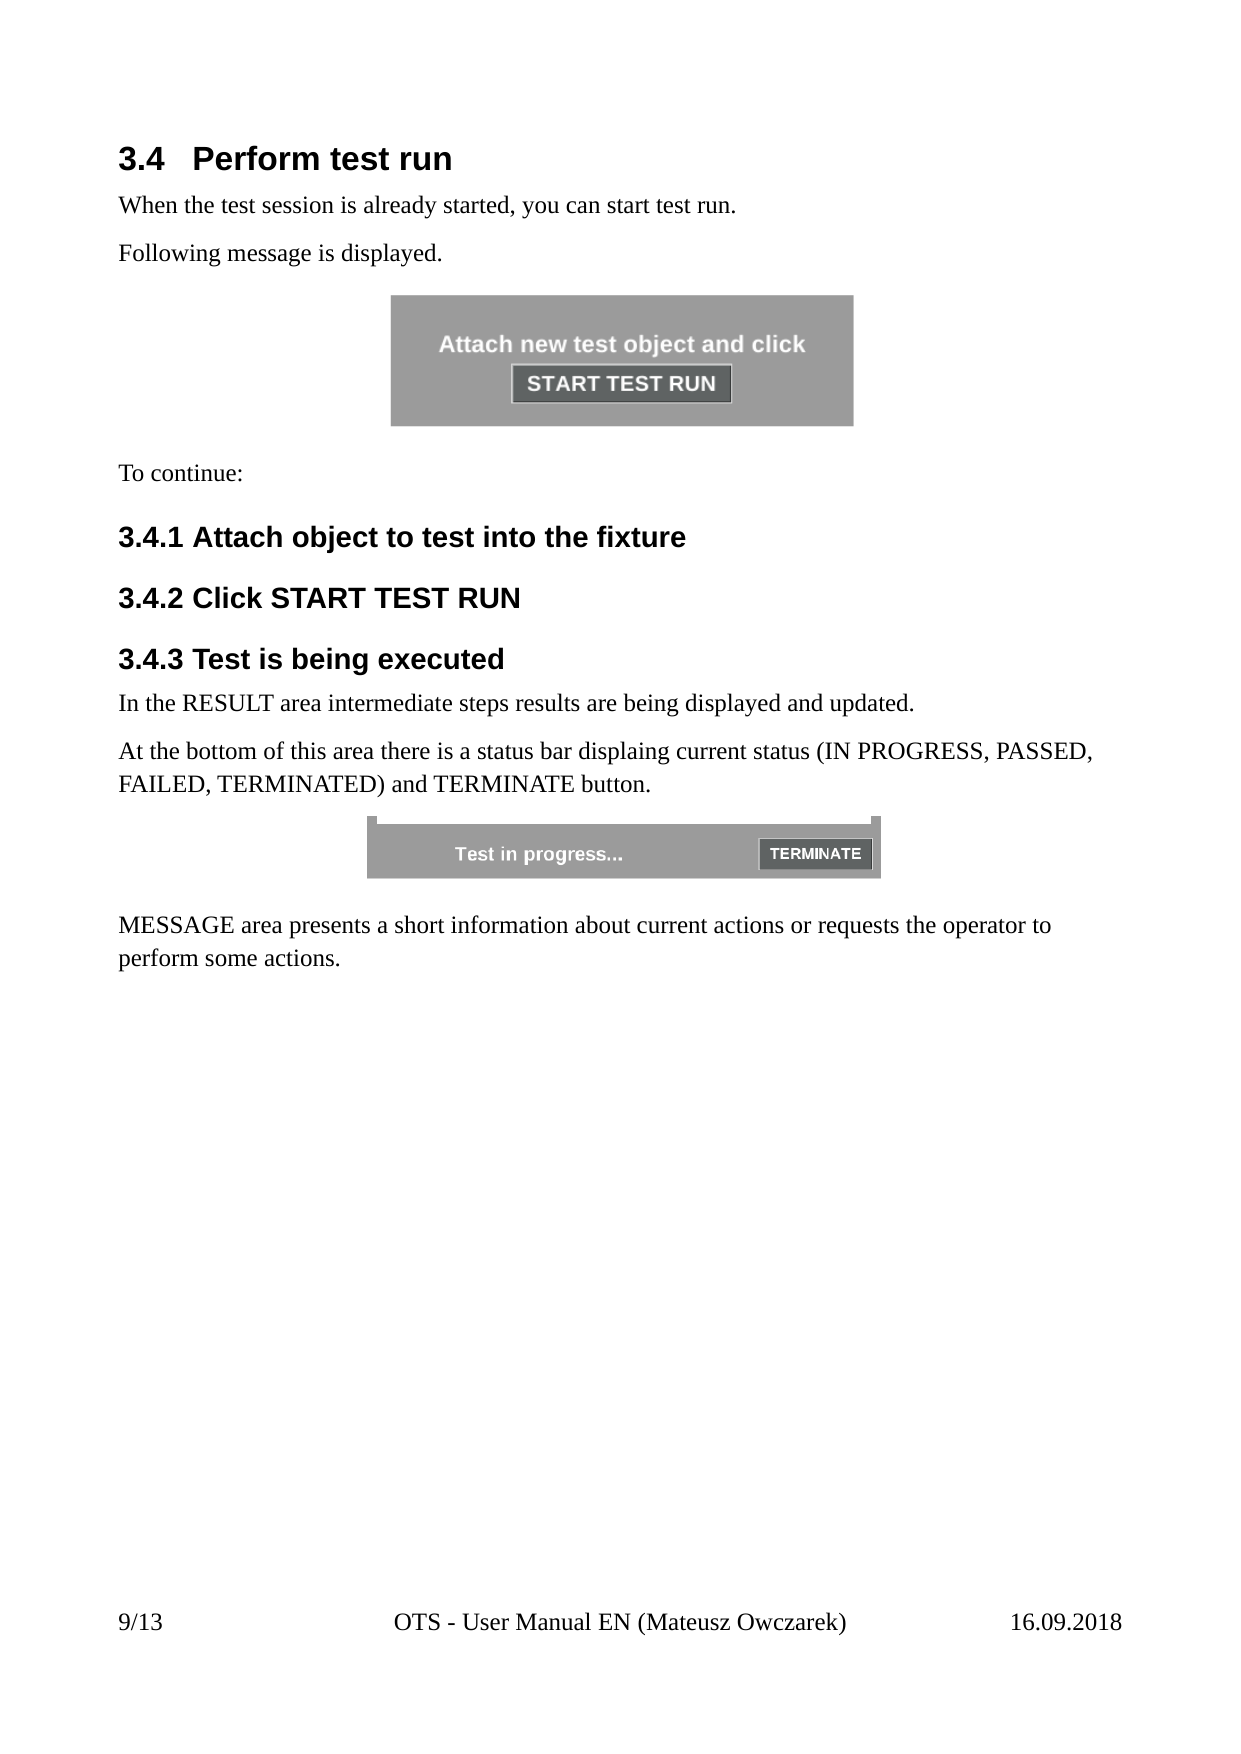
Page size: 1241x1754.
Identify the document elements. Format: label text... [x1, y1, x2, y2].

subtitle Click START TEST RUN [118, 581, 1122, 615]
subtitle Attach object to test into the fixture [118, 520, 1122, 554]
text To continue: [118, 458, 1122, 487]
text At the bottom of this area there is a status bar displaing current status (IN PROGRESS, PASSED, FAILED, TERMINATED) and TERMINATE button. [118, 736, 1122, 797]
text When the test session is already started, you can start test run. [118, 190, 1122, 219]
subtitle Perform test run [118, 139, 1122, 178]
picture [353, 816, 887, 892]
text In the RESULT area intermediate steps results are being displayed and updated. [118, 688, 1122, 717]
picture [375, 285, 865, 440]
text Following message is displayed. [118, 238, 1122, 266]
subtitle Test is being executed [118, 642, 1122, 676]
text MESSAGE area presents a short information about current actions or requests the operator to perform some actions. [118, 910, 1122, 972]
